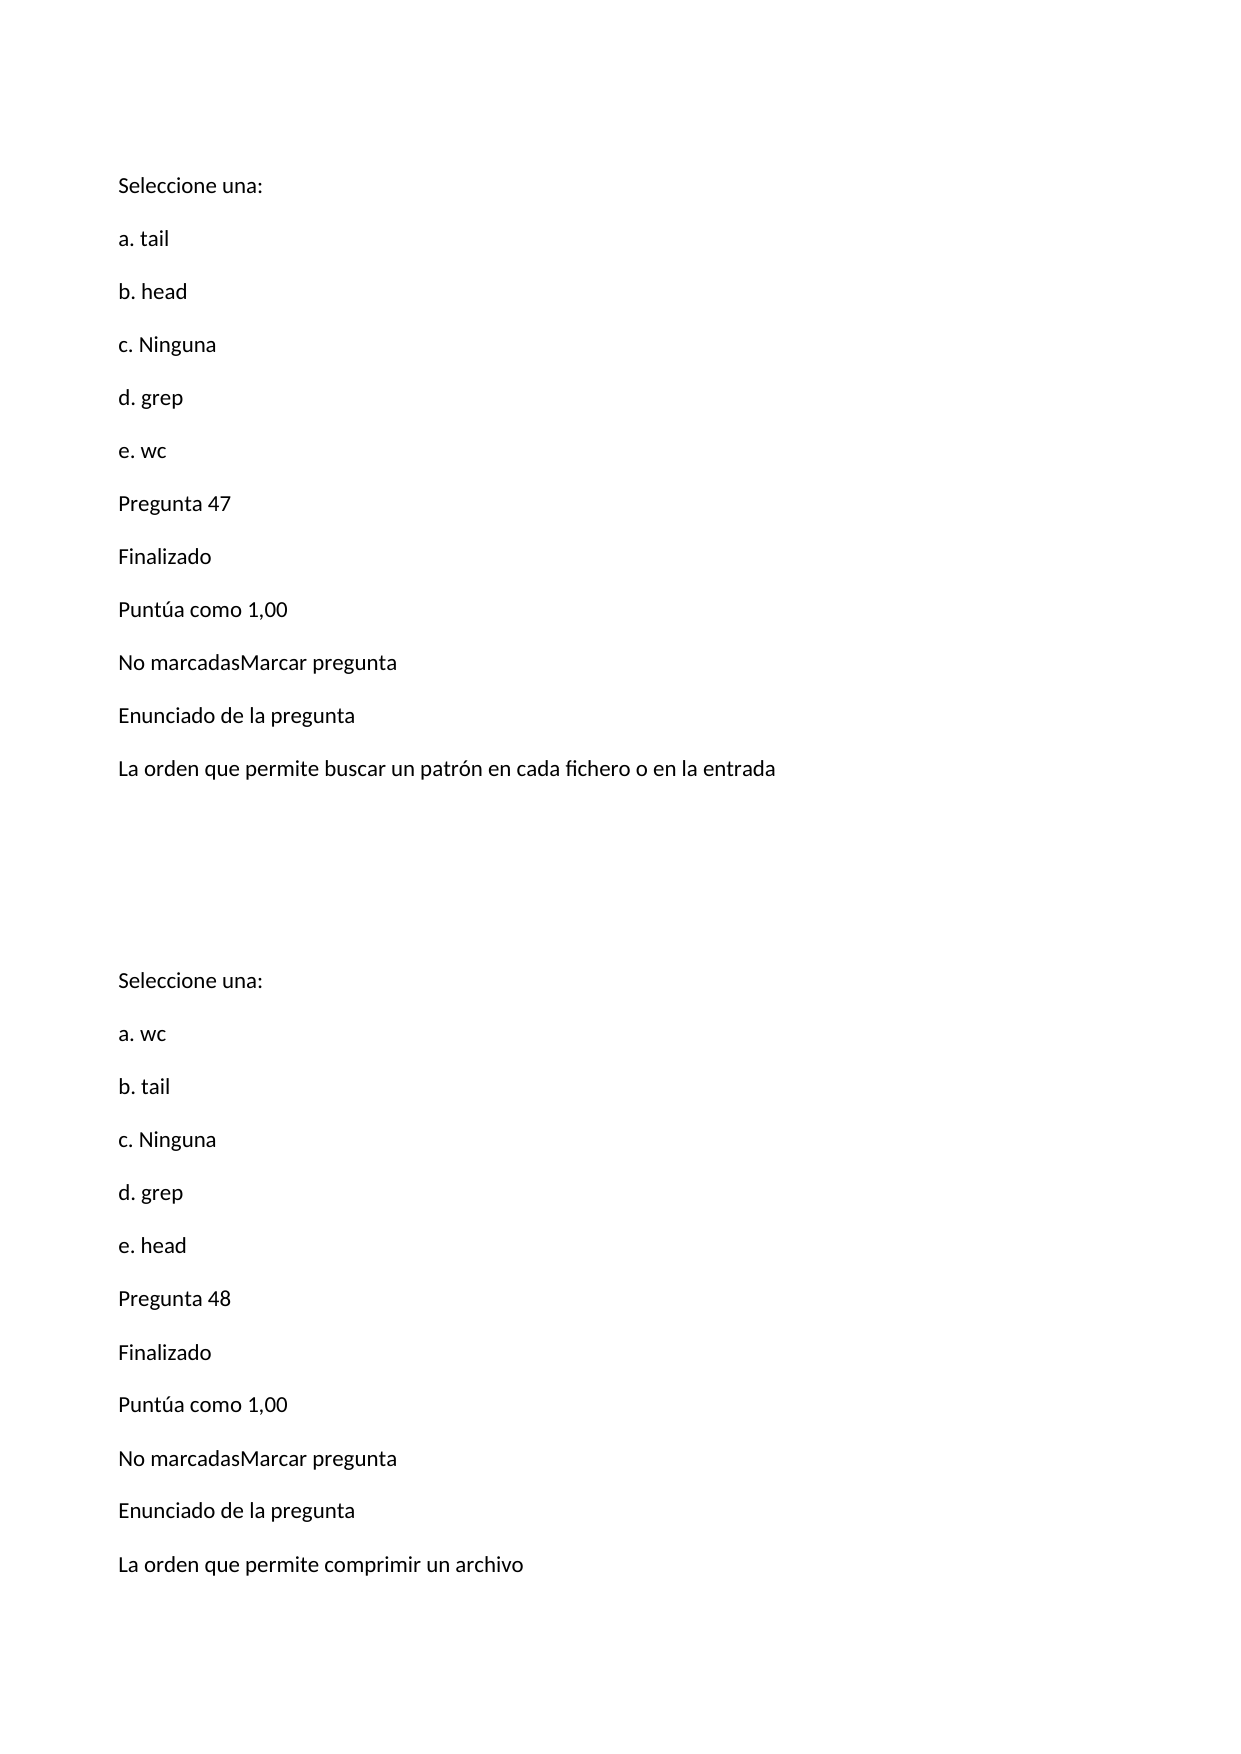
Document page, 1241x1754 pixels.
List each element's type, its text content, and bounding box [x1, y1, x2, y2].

text c. Ninguna [118, 330, 1122, 358]
text a. wc [118, 1019, 1122, 1047]
text d. grep [118, 1178, 1122, 1207]
text a. tail [118, 224, 1122, 252]
text Puntúa como 1,00 [118, 1391, 1122, 1419]
text La orden que permite comprimir un archivo [118, 1550, 1122, 1578]
text Puntúa como 1,00 [118, 595, 1122, 623]
text Pregunta 48 [118, 1284, 1122, 1313]
text Seleccione una: [118, 171, 1122, 199]
text Pregunta 47 [118, 489, 1122, 517]
text Enunciado de la pregunta [118, 701, 1122, 729]
text d. grep [118, 383, 1122, 411]
text Finalizado [118, 542, 1122, 570]
text Enunciado de la pregunta [118, 1497, 1122, 1525]
text La orden que permite buscar un patrón en cada fichero o en la entrada [118, 754, 1122, 782]
text No marcadasMarcar pregunta [118, 1444, 1122, 1472]
text e. head [118, 1232, 1122, 1259]
text b. head [118, 277, 1122, 305]
text No marcadasMarcar pregunta [118, 648, 1122, 676]
text e. wc [118, 436, 1122, 464]
text Seleccione una: [118, 966, 1122, 994]
text Finalizado [118, 1338, 1122, 1366]
text c. Ninguna [118, 1126, 1122, 1153]
text b. tail [118, 1072, 1122, 1101]
